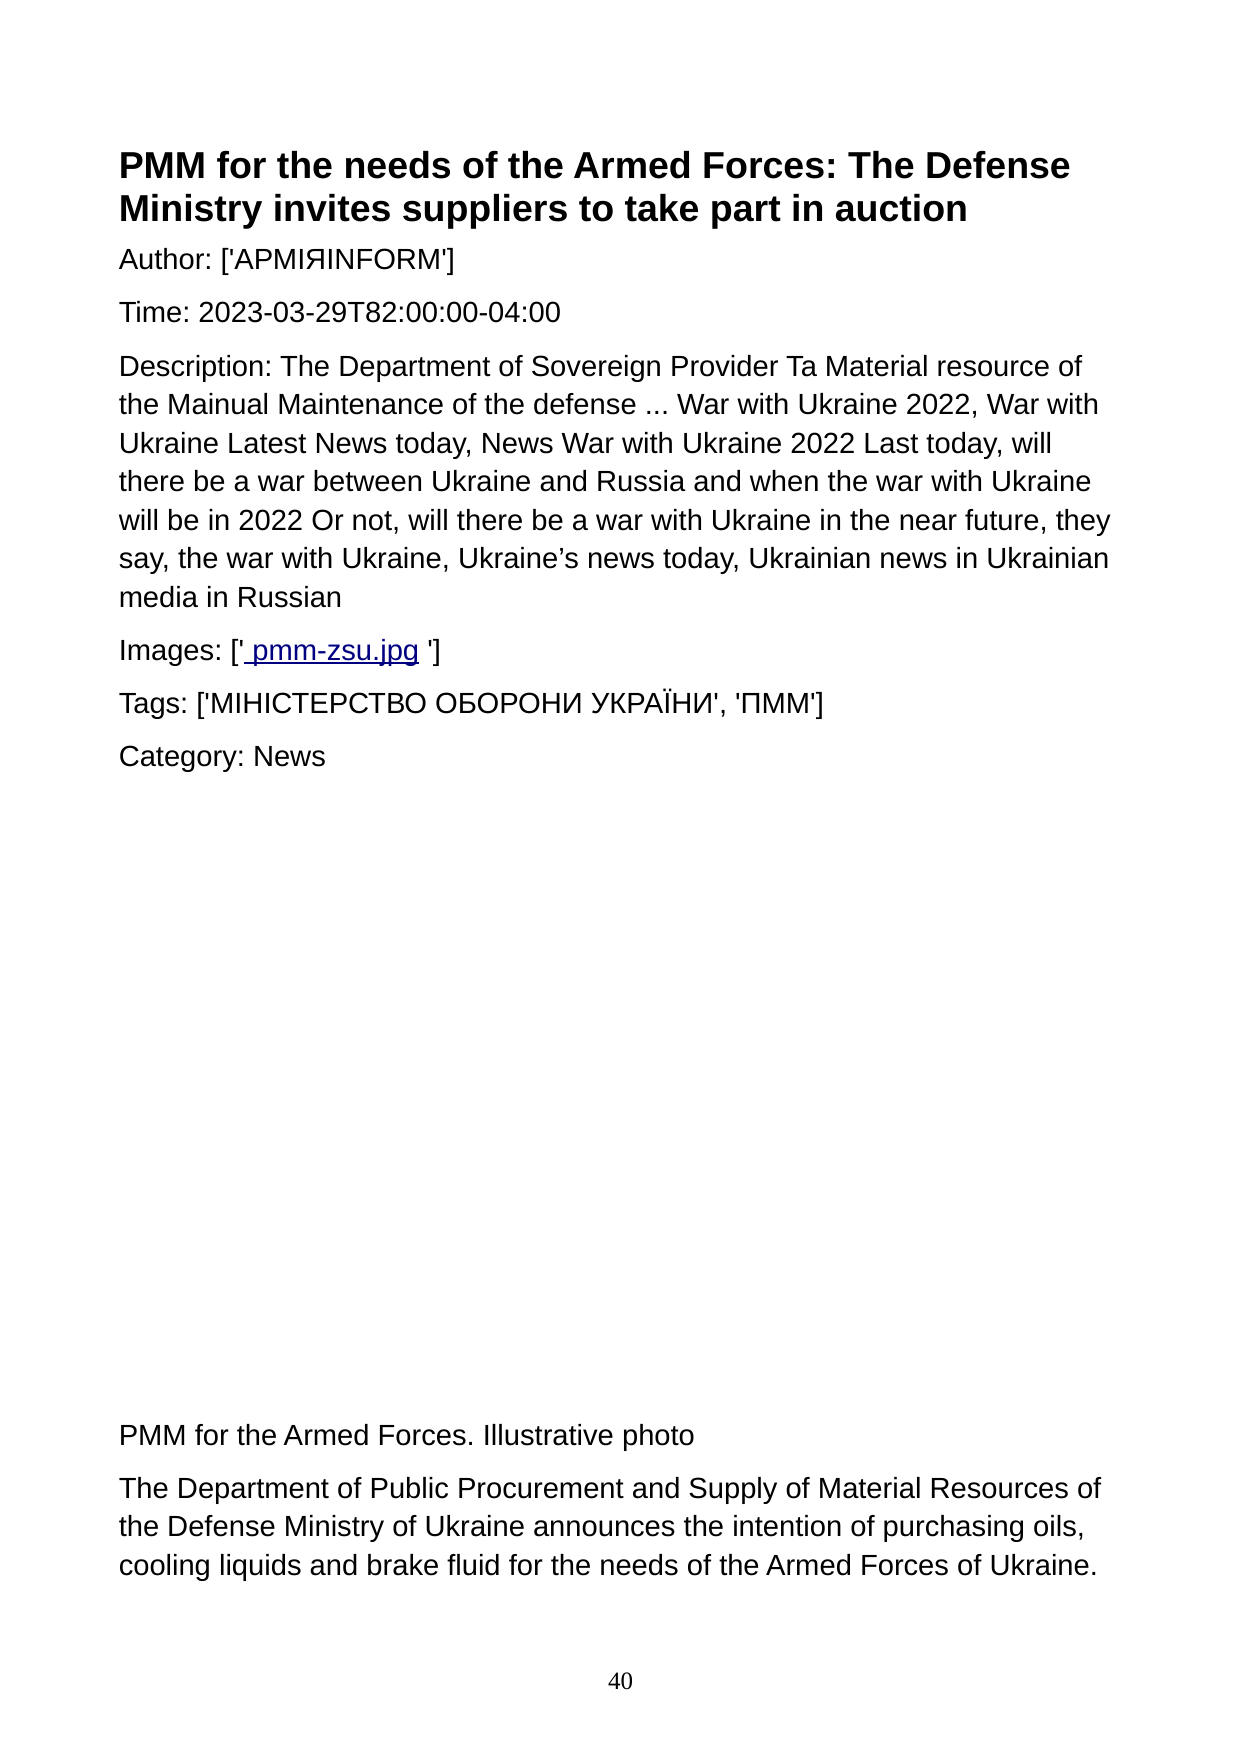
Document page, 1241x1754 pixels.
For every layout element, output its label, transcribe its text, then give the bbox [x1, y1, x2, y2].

text Category: News [118, 739, 1122, 773]
text Time: 2023-03-29T82:00:00-04:00 [118, 295, 1122, 329]
text PMM for the Armed Forces. Illustrative photo [118, 792, 1122, 1451]
text The Department of Public Procurement and Supply of Material Resources of the Defense Ministry of Ukraine announces the intention of purchasing oils, cooling liquids and brake fluid for the needs of the Armed Forces of Ukraine. [118, 1471, 1122, 1581]
subtitle PMM for the needs of the Armed Forces: The Defense Ministry invites suppliers to take part in auction [118, 143, 1122, 230]
text Author: ['АРМІЯINFORM'] [118, 242, 1122, 276]
text Tags: ['МІНІСТЕРСТВО ОБОРОНИ УКРАЇНИ', 'ПММ'] [118, 686, 1122, 719]
text Description: The Department of Sovereign Provider Ta Material resource of the Mainual Maintenance of the defense ... War with Ukraine 2022, War with Ukraine Latest News today, News War with Ukraine 2022 Last today, will there be a war between Ukraine and Russia and when the war with Ukraine will be in 2022 Or not, will there be a war with Ukraine in the near future, they say, the war with Ukraine, Ukraine’s news today, Ukrainian news in Ukrainian media in Russian [118, 348, 1122, 613]
text Images: [' pmm-zsu.jpg '] [118, 633, 1122, 666]
